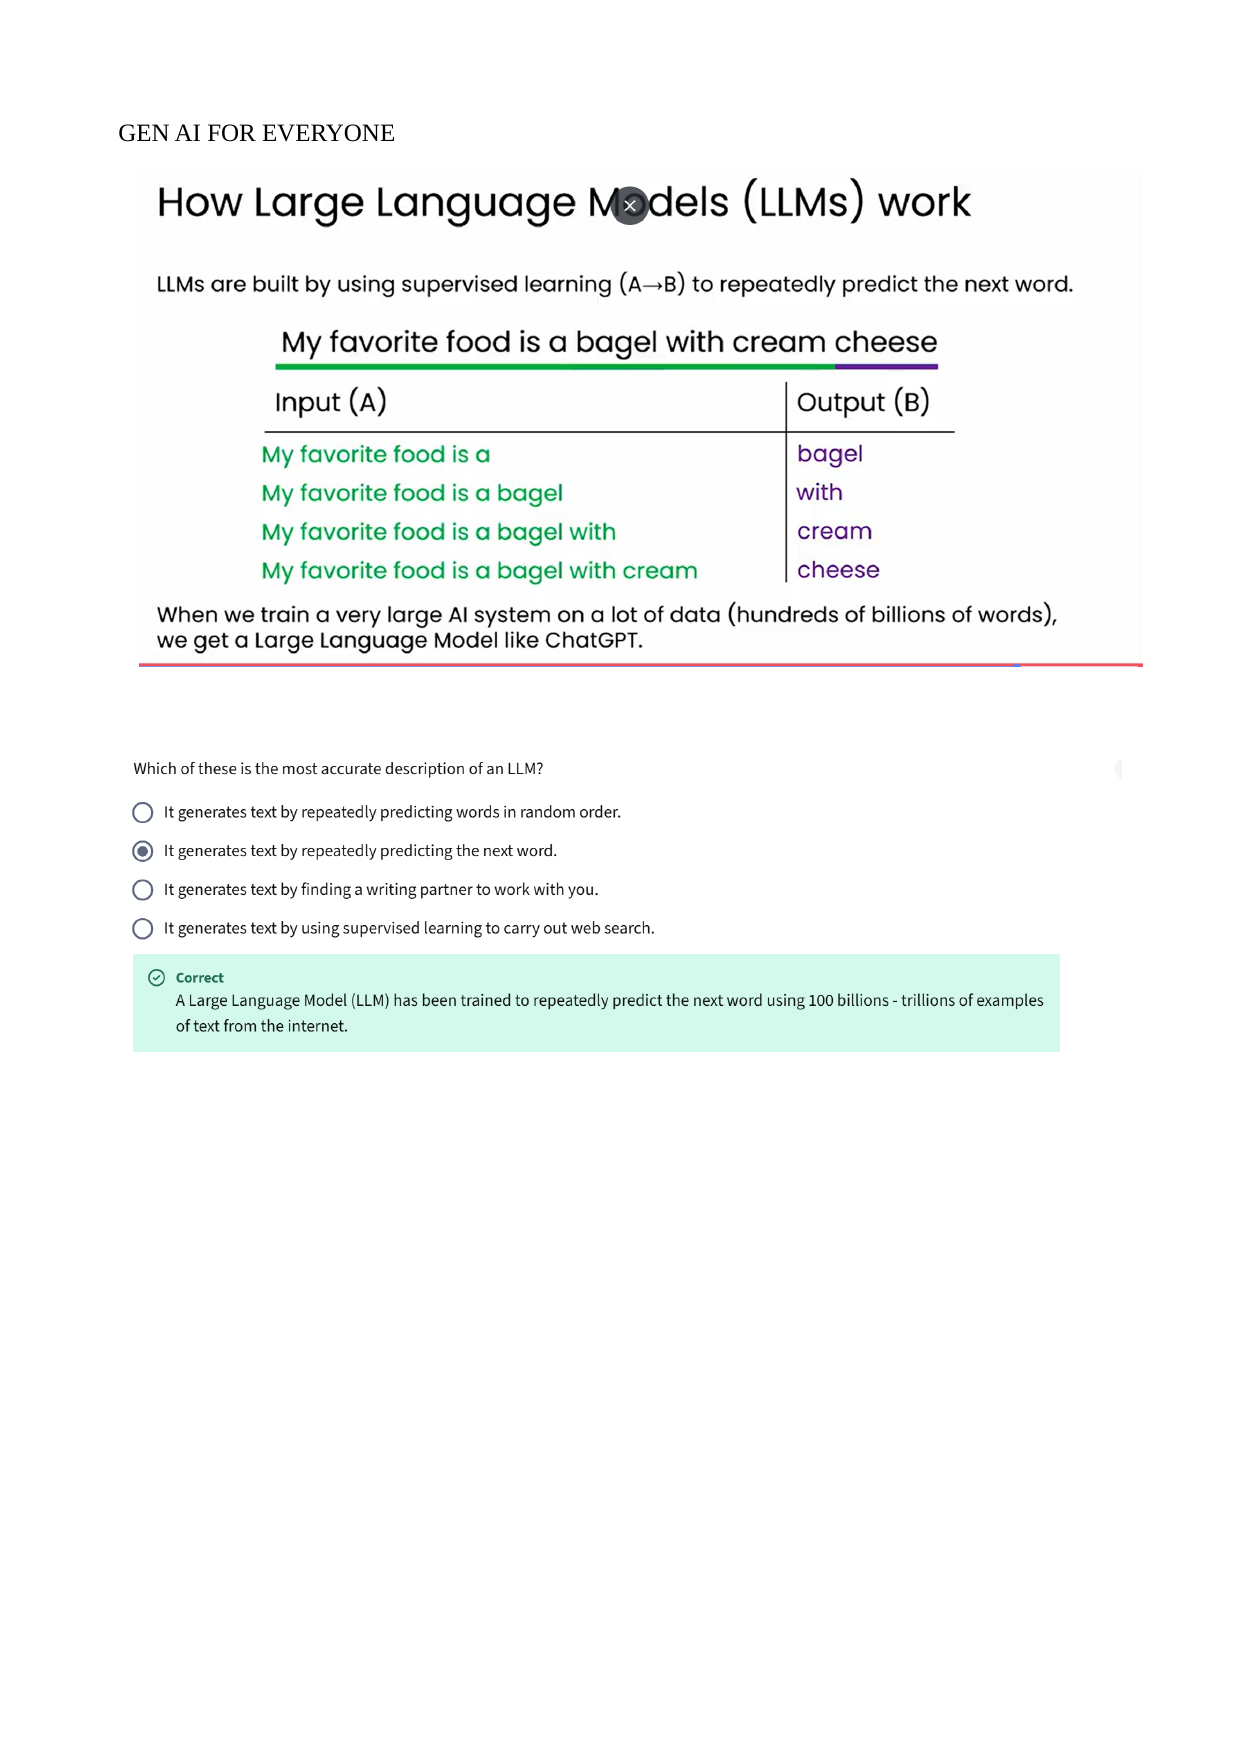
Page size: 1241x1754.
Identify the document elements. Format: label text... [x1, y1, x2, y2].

picture [118, 752, 1123, 1068]
text GEN AI FOR EVERYONE [118, 118, 1122, 147]
picture [139, 170, 1143, 667]
